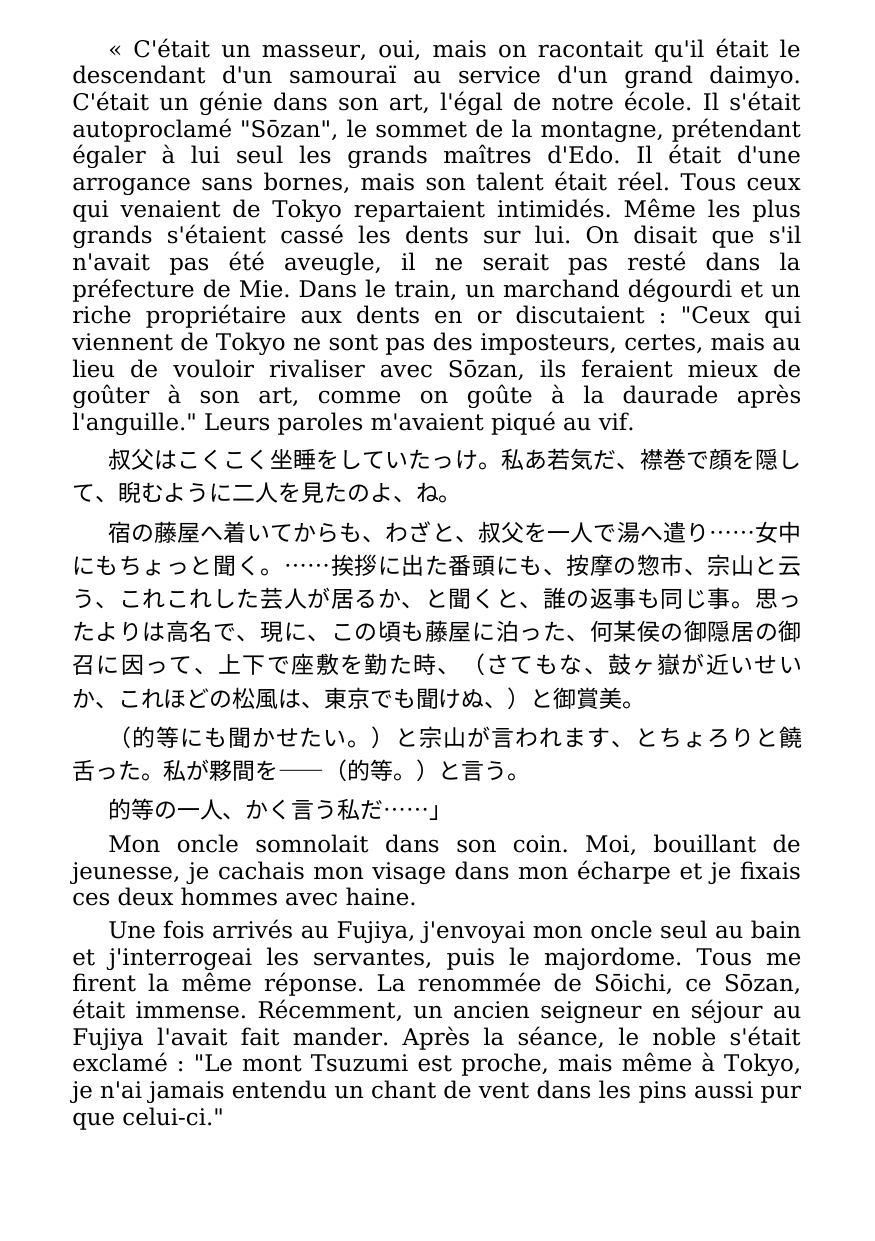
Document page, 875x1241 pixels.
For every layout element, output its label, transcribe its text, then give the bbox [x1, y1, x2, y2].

text Mon oncle somnolait dans son coin. Moi, bouillant de jeunesse, je cachais mon visage dans mon écharpe et je fixais ces deux hommes avec haine. [72, 831, 802, 911]
text « C'était un masseur, oui, mais on racontait qu'il était le descendant d'un samouraï au service d'un grand daimyo. C'était un génie dans son art, l'égal de notre école. Il s'était autoproclamé "Sōzan", le sommet de la montagne, prétendant égaler à lui seul les grands maîtres d'Edo. Il était d'une arrogance sans bornes, mais son talent était réel. Tous ceux qui venaient de Tokyo repartaient intimidés. Même les plus grands s'étaient cassé les dents sur lui. On disait que s'il n'avait pas été aveugle, il ne serait pas resté dans la préfecture de Mie. Dans le train, un marchand dégourdi et un riche propriétaire aux dents en or discutaient : "Ceux qui viennent de Tokyo ne sont pas des imposteurs, certes, mais au lieu de vouloir rivaliser avec Sōzan, ils feraient mieux de goûter à son art, comme on goûte à la daurade après l'anguille." Leurs paroles m'avaient piqué au vif. [72, 36, 802, 436]
text 叔父はこくこく坐睡をしていたっけ。私あ若気だ、襟巻で顔を隠して、睨むように二人を見たのよ、ね。 [72, 442, 802, 508]
text 的等の一人、かく言う私だ……」 [72, 792, 802, 825]
text （的等にも聞かせたい。）と宗山が言われます、とちょろりと饒舌った。私が夥間を――（的等。）と言う。 [72, 720, 802, 786]
text Une fois arrivés au Fujiya, j'envoyai mon oncle seul au bain et j'interrogeai les servantes, puis le majordome. Tous me firent la même réponse. La renommée de Sōichi, ce Sōzan, était immense. Récemment, un ancien seigneur en séjour au Fujiya l'avait fait mander. Après la séance, le noble s'était exclamé : "Le mont Tsuzumi est proche, mais même à Tokyo, je n'ai jamais entendu un chant de vent dans les pins aussi pur que celui-ci." [72, 917, 802, 1131]
text 宿の藤屋へ着いてからも、わざと、叔父を一人で湯へ遣り……女中にもちょっと聞く。……挨拶に出た番頭にも、按摩の惣市、宗山と云う、これこれした芸人が居るか、と聞くと、誰の返事も同じ事。思ったよりは高名で、現に、この頃も藤屋に泊った、何某侯の御隠居の御召に因って、上下で座敷を勤た時、（さてもな、鼓ヶ嶽が近いせいか、これほどの松風は、東京でも聞けぬ、）と御賞美。 [72, 514, 802, 714]
